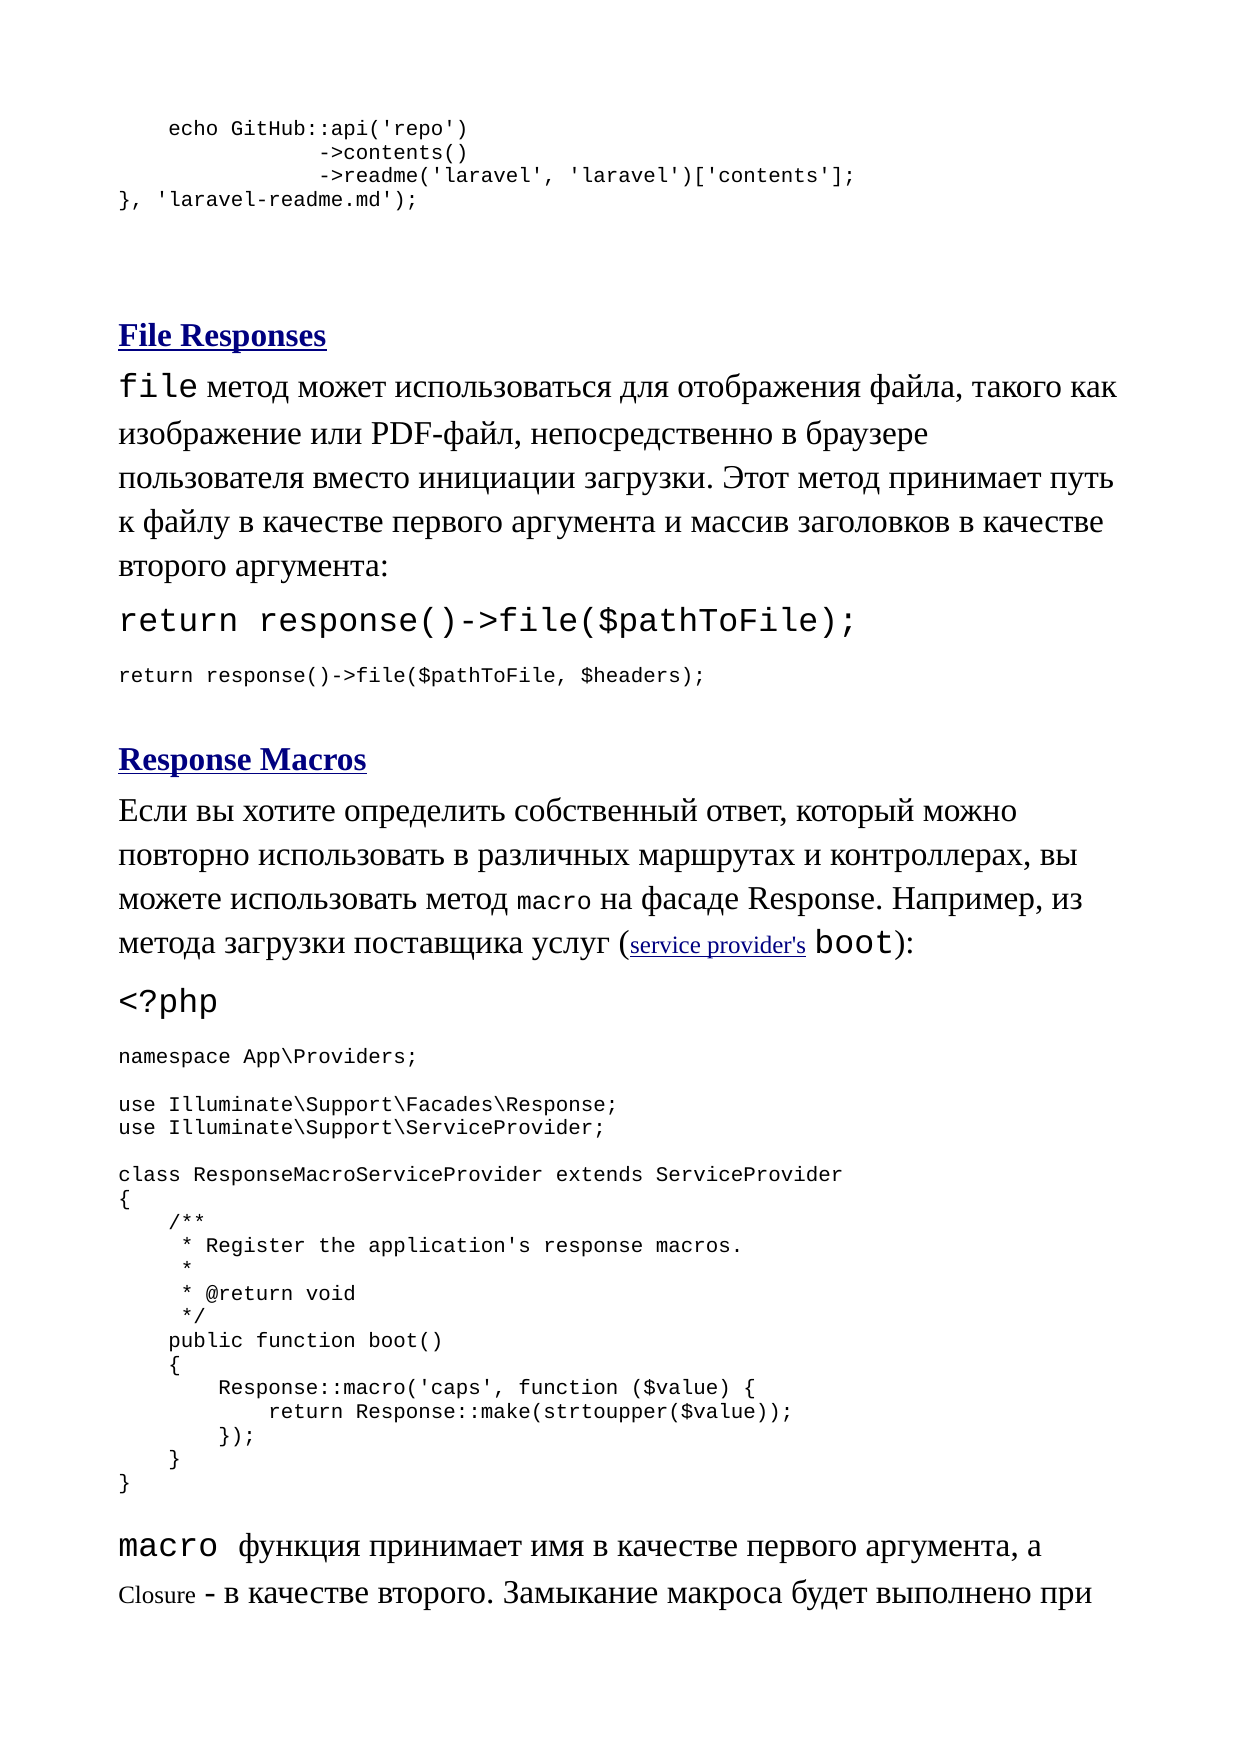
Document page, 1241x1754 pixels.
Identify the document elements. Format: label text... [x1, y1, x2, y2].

text <?php [118, 985, 1122, 1023]
text return Response::make(strtoupper($value)); [118, 1401, 1122, 1424]
text return response()->file($pathToFile, $headers); [118, 666, 1122, 689]
text */ [118, 1306, 1122, 1330]
text } [118, 1472, 1122, 1496]
text return response()->file($pathToFile); [118, 604, 1122, 642]
text public function boot() [118, 1330, 1122, 1354]
subtitle File Responses [118, 315, 1122, 354]
text { [118, 1188, 1122, 1212]
text }); [118, 1424, 1122, 1448]
subtitle Response Macros [118, 739, 1122, 778]
text ->contents() [118, 142, 1122, 165]
text ->readme('laravel', 'laravel')['contents']; [118, 165, 1122, 189]
text * @return void [118, 1283, 1122, 1306]
text use Illuminate\Support\Facades\Response; [118, 1093, 1122, 1117]
text use Illuminate\Support\ServiceProvider; [118, 1117, 1122, 1141]
text Если вы хотите определить собственный ответ, который можно повторно использовать в различных маршрутах и контроллерах, вы можете использовать метод macro на фасаде Response. Например, из метода загрузки поставщика услуг (service provider's boot): [118, 790, 1122, 964]
text }, 'laravel-readme.md'); [118, 189, 1122, 213]
text Response::macro('caps', function ($value) { [118, 1377, 1122, 1401]
text /** [118, 1212, 1122, 1235]
text * Register the application's response macros. [118, 1235, 1122, 1259]
text class ResponseMacroServiceProvider extends ServiceProvider [118, 1164, 1122, 1188]
text { [118, 1354, 1122, 1377]
text * [118, 1259, 1122, 1283]
text } [118, 1448, 1122, 1472]
text echo GitHub::api('repo') [118, 118, 1122, 142]
text file метод может использоваться для отображения файла, такого как изображение или PDF-файл, непосредственно в браузере пользователя вместо инициации загрузки. Этот метод принимает путь к файлу в качестве первого аргумента и массив заголовков в качестве второго аргумента: [118, 366, 1122, 584]
text macro функция принимает имя в качестве первого аргумента, а Closure - в качестве второго. Замыкание макроса будет выполнено при [118, 1525, 1122, 1610]
text namespace App\Providers; [118, 1046, 1122, 1070]
